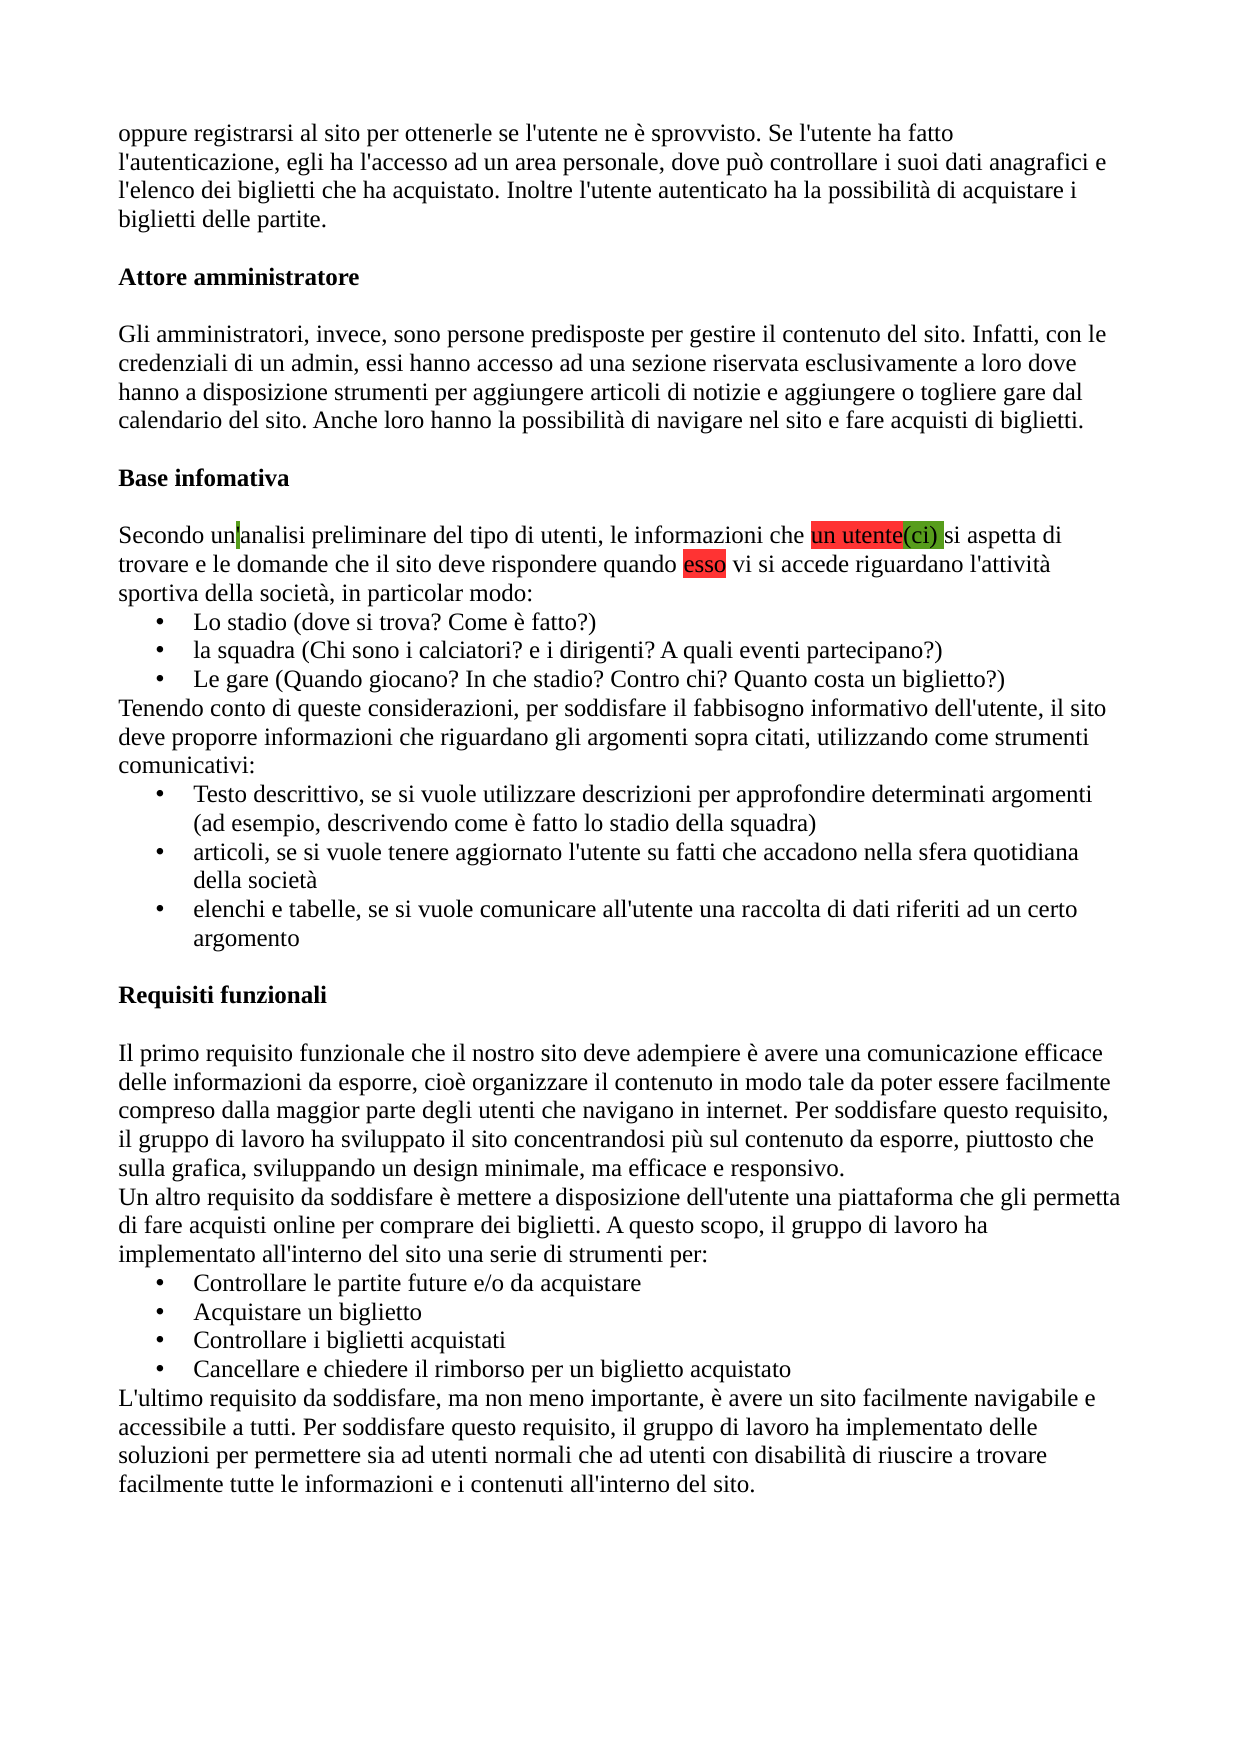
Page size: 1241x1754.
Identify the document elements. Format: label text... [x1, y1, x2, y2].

text Il primo requisito funzionale che il nostro sito deve adempiere è avere una comunicazione efficace delle informazioni da esporre, cioè organizzare il contenuto in modo tale da poter essere facilmente compreso dalla maggior parte degli utenti che navigano in internet. Per soddisfare questo requisito, il gruppo di lavoro ha sviluppato il sito concentrandosi più sul contenuto da esporre, piuttosto che sulla grafica, sviluppando un design minimale, ma efficace e responsivo. [118, 1038, 1122, 1182]
text Secondo un'analisi preliminare del tipo di utenti, le informazioni che un utente(ci) si aspetta di trovare e le domande che il sito deve rispondere quando esso vi si accede riguardano l'attività sportiva della società, in particolar modo: [118, 521, 1122, 607]
text Gli amministratori, invece, sono persone predisposte per gestire il contenuto del sito. Infatti, con le credenziali di un admin, essi hanno accesso ad una sezione riservata esclusivamente a loro dove hanno a disposizione strumenti per aggiungere articoli di notizie e aggiungere o togliere gare dal calendario del sito. Anche loro hanno la possibilità di navigare nel sito e fare acquisti di biglietti. [118, 319, 1122, 434]
list Le gare (Quando giocano? In che stadio? Contro chi? Quanto costa un biglietto?) [156, 664, 1122, 693]
list Lo stadio (dove si trova? Come è fatto?) [156, 607, 1122, 636]
text oppure registrarsi al sito per ottenerle se l'utente ne è sprovvisto. Se l'utente ha fatto l'autenticazione, egli ha l'accesso ad un area personale, dove può controllare i suoi dati anagrafici e l'elenco dei biglietti che ha acquistato. Inoltre l'utente autenticato ha la possibilità di acquistare i biglietti delle partite. [118, 118, 1122, 233]
text L'ultimo requisito da soddisfare, ma non meno importante, è avere un sito facilmente navigabile e accessibile a tutti. Per soddisfare questo requisito, il gruppo di lavoro ha implementato delle soluzioni per permettere sia ad utenti normali che ad utenti con disabilità di riuscire a trovare facilmente tutte le informazioni e i contenuti all'interno del sito. [118, 1383, 1122, 1498]
text Attore amministratore [118, 262, 1122, 291]
list Testo descrittivo, se si vuole utilizzare descrizioni per approfondire determinati argomenti (ad esempio, descrivendo come è fatto lo stadio della squadra) [156, 779, 1122, 837]
list Controllare le partite future e/o da acquistare [156, 1268, 1122, 1297]
list Cancellare e chiedere il rimborso per un biglietto acquistato [156, 1354, 1122, 1383]
list Controllare i biglietti acquistati [156, 1326, 1122, 1354]
text Base infomativa [118, 463, 1122, 492]
list elenchi e tabelle, se si vuole comunicare all'utente una raccolta di dati riferiti ad un certo argomento [156, 894, 1122, 952]
list Acquistare un biglietto [156, 1297, 1122, 1326]
list la squadra (Chi sono i calciatori? e i dirigenti? A quali eventi partecipano?) [156, 636, 1122, 664]
list articoli, se si vuole tenere aggiornato l'utente su fatti che accadono nella sfera quotidiana della società [156, 837, 1122, 894]
text Un altro requisito da soddisfare è mettere a disposizione dell'utente una piattaforma che gli permetta di fare acquisti online per comprare dei biglietti. A questo scopo, il gruppo di lavoro ha implementato all'interno del sito una serie di strumenti per: [118, 1182, 1122, 1268]
text Requisiti funzionali [118, 981, 1122, 1009]
text Tenendo conto di queste considerazioni, per soddisfare il fabbisogno informativo dell'utente, il sito deve proporre informazioni che riguardano gli argomenti sopra citati, utilizzando come strumenti comunicativi: [118, 693, 1122, 779]
